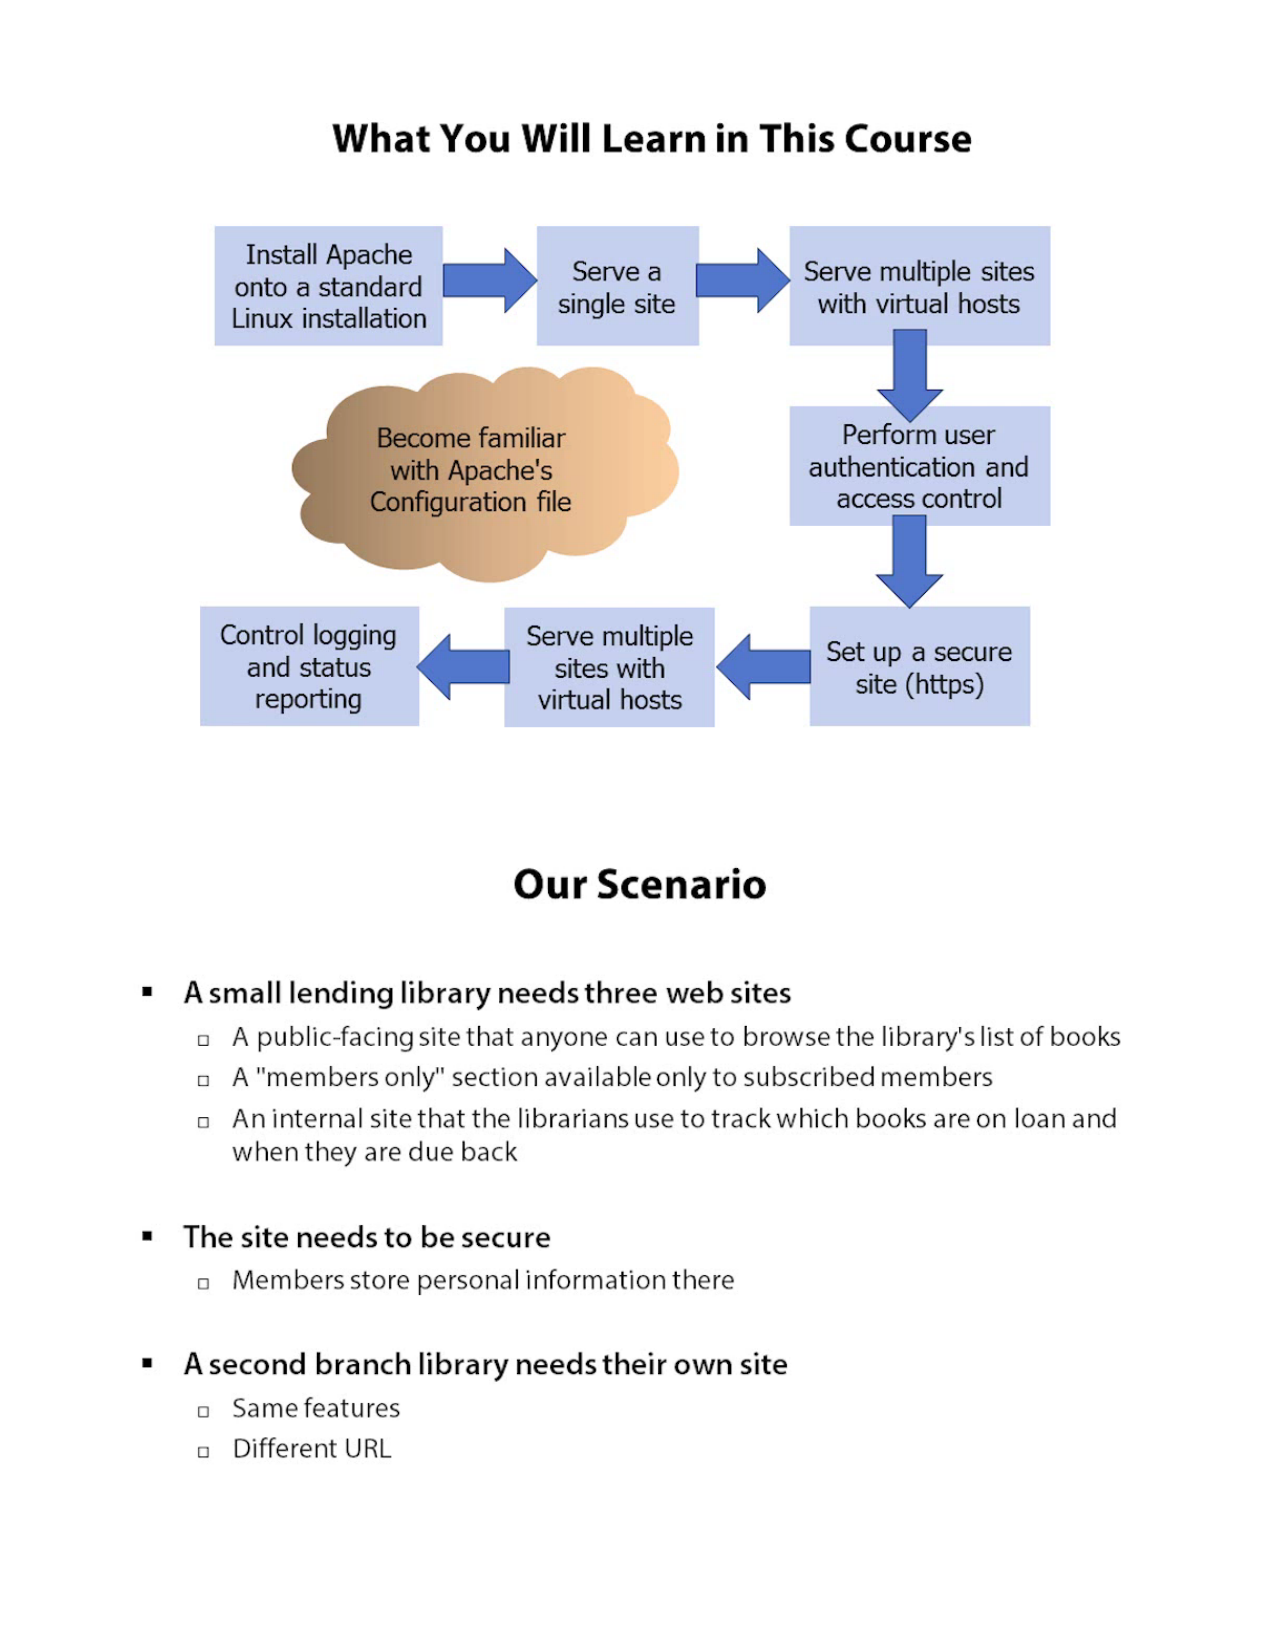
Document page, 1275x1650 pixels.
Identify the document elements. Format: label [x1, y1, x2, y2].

picture [199, 118, 1076, 744]
picture [118, 858, 1157, 1482]
